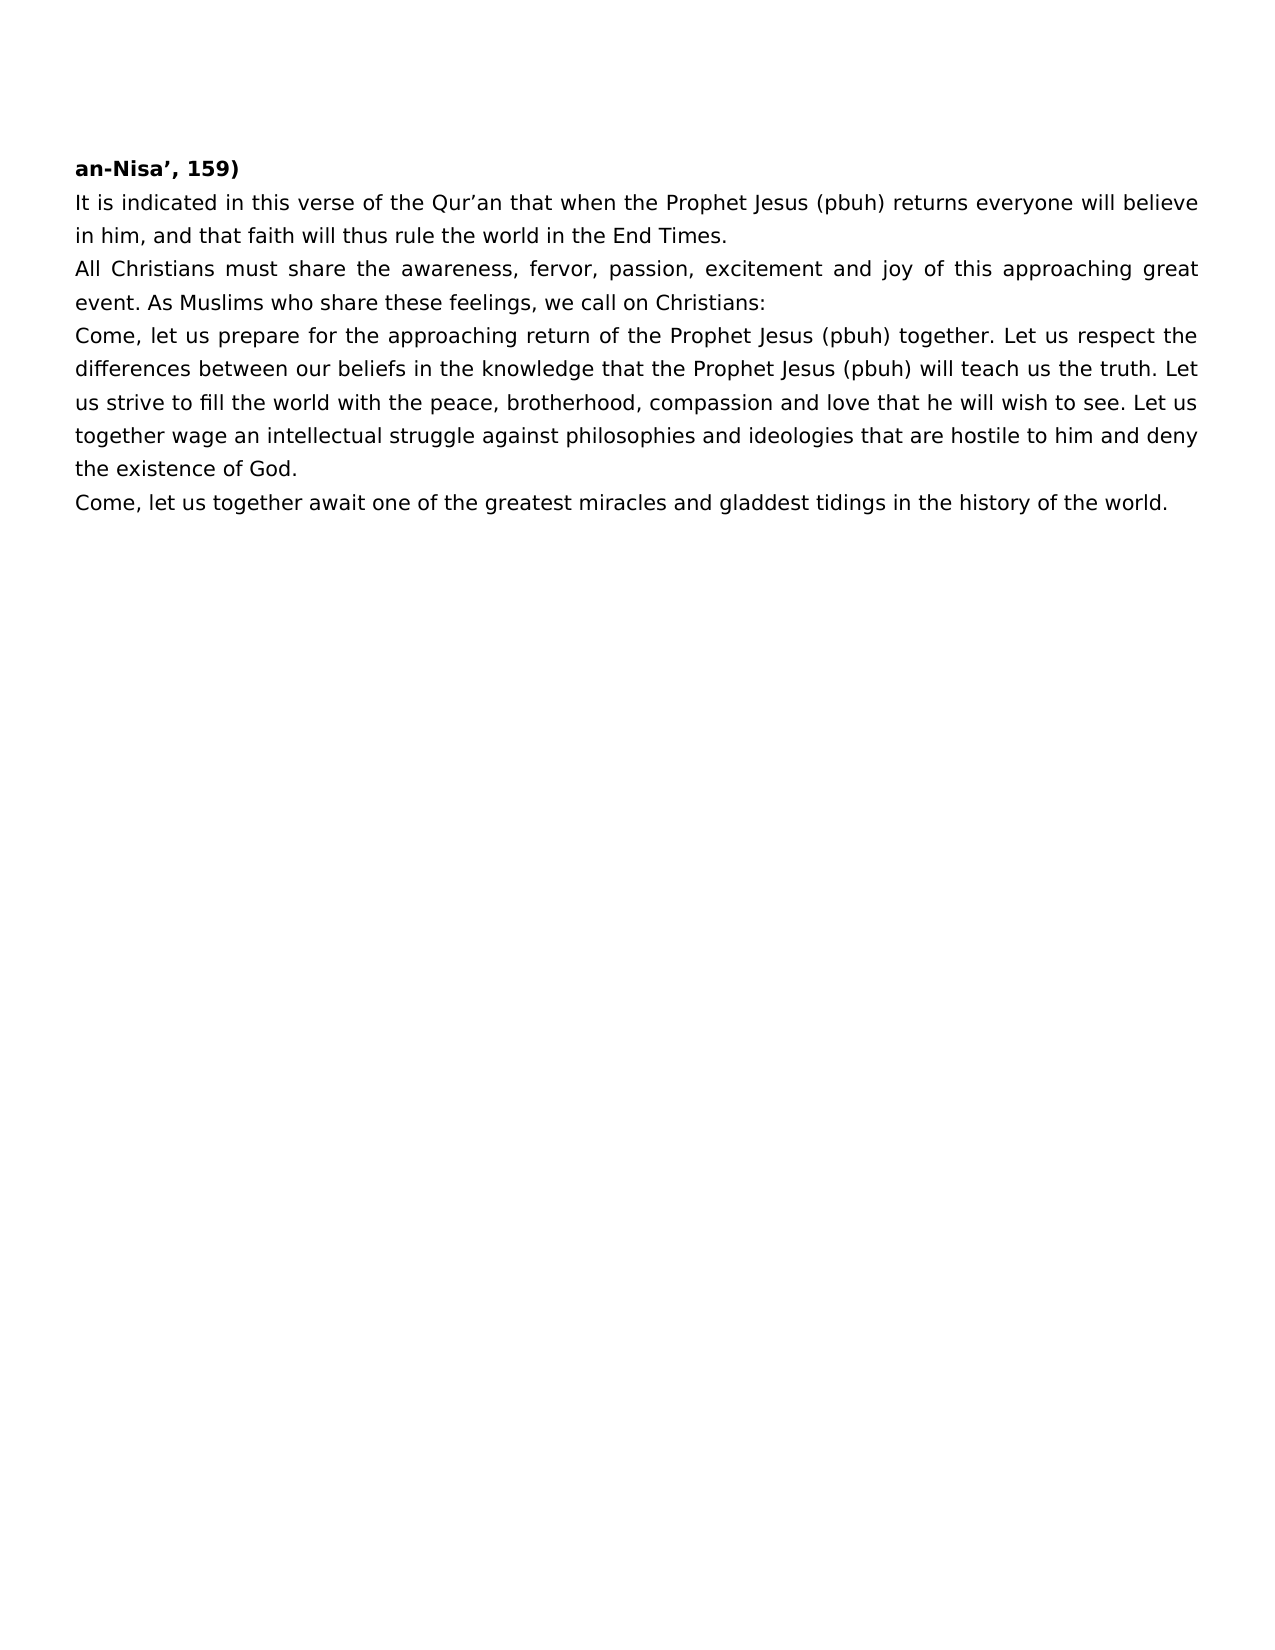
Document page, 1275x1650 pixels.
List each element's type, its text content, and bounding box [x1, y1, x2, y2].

text All Christians must share the awareness, fervor, passion, excitement and joy of this approaching great event. As Muslims who share these feelings, we call on Christians: [75, 250, 1200, 317]
text Come, let us prepare for the approaching return of the Prophet Jesus (pbuh) together. Let us respect the differences between our beliefs in the knowledge that the Prophet Jesus (pbuh) will teach us the truth. Let us strive to fill the world with the peace, brotherhood, compassion and love that he will wish to see. Let us together wage an intellectual struggle against philosophies and ideologies that are hostile to him and deny the existence of God. [75, 317, 1200, 483]
text Come, let us together await one of the greatest miracles and gladdest tidings in the history of the world. [75, 483, 1200, 517]
text an-Nisa’, 159) [75, 150, 1200, 183]
text It is indicated in this verse of the Qur’an that when the Prophet Jesus (pbuh) returns everyone will believe in him, and that faith will thus rule the world in the End Times. [75, 183, 1200, 250]
